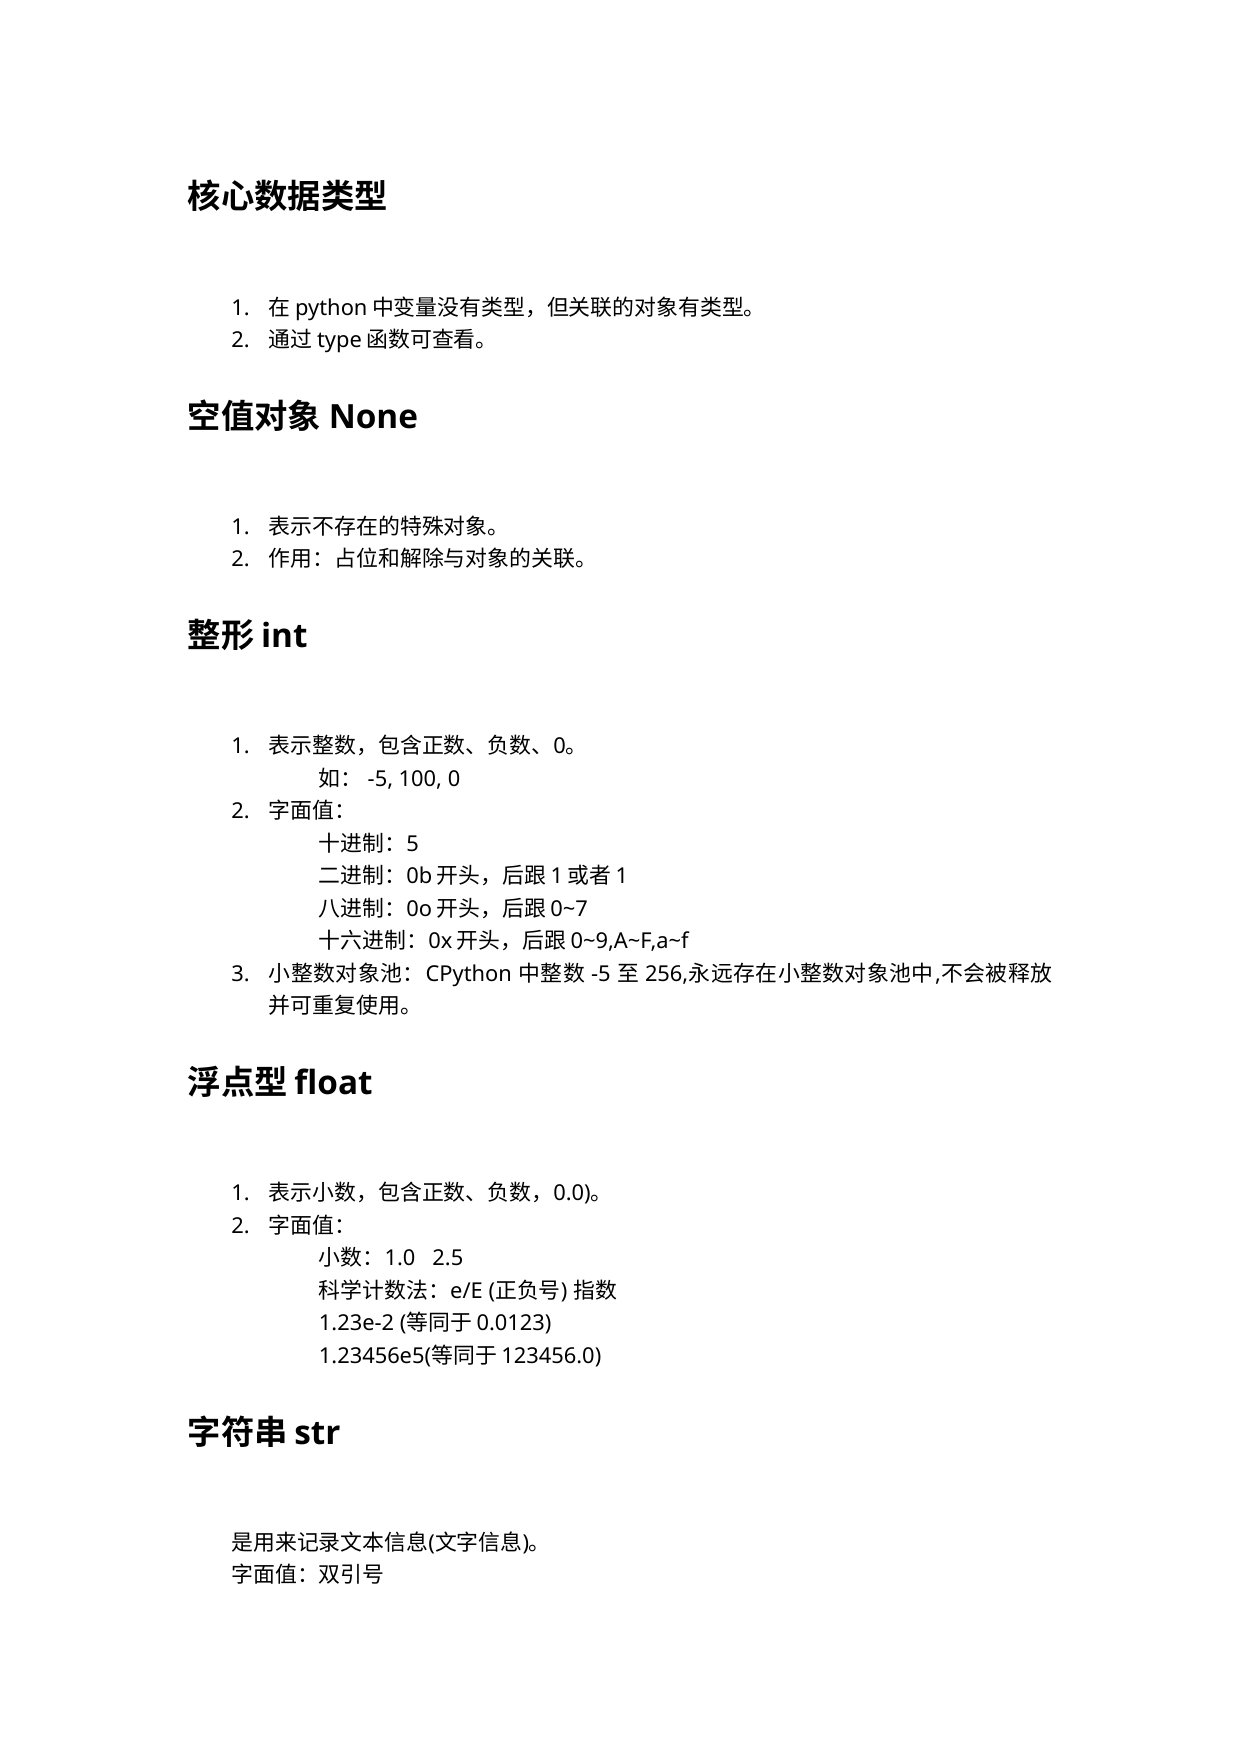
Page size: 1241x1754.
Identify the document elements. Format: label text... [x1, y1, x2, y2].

text 1.23e-2 (等同于0.0123) [187, 1305, 1053, 1338]
subtitle 字符串str [187, 1397, 1053, 1462]
subtitle 整形int [187, 601, 1053, 666]
subtitle 空值对象 None [187, 381, 1053, 446]
text 十六进制：0x开头，后跟0~9,A~F,a~f [275, 923, 1053, 956]
text 如： -5, 100, 0 [275, 761, 1053, 793]
list 字面值： [231, 1208, 1053, 1240]
text 1.23456e5(等同于123456.0) [187, 1338, 1053, 1370]
list 通过type函数可查看。 [231, 322, 1053, 354]
text 小数：1.0 2.5 [275, 1240, 1053, 1273]
text 八进制：0o开头，后跟0~7 [319, 891, 1053, 923]
text 十进制：5 [275, 826, 1053, 858]
list 表示不存在的特殊对象。 [231, 509, 1053, 541]
text 是用来记录文本信息(文字信息)。 [187, 1524, 1053, 1557]
text 二进制：0b开头，后跟1或者1 [275, 858, 1053, 891]
list 在python中变量没有类型，但关联的对象有类型。 [231, 289, 1053, 322]
list 表示整数，包含正数、负数、0。 [231, 728, 1053, 761]
text 字面值：双引号 [187, 1557, 1053, 1589]
list 小整数对象池：CPython 中整数 -5 至 256,永远存在小整数对象池中,不会被释放并可重复使用。 [231, 956, 1053, 1021]
text 科学计数法：e/E (正负号) 指数 [275, 1273, 1053, 1305]
subtitle 浮点型float [187, 1048, 1053, 1113]
list 字面值： [231, 793, 1053, 826]
list 作用：占位和解除与对象的关联。 [231, 541, 1053, 574]
list 表示小数，包含正数、负数，0.0)。 [231, 1175, 1053, 1208]
subtitle 核心数据类型 [187, 162, 1053, 227]
